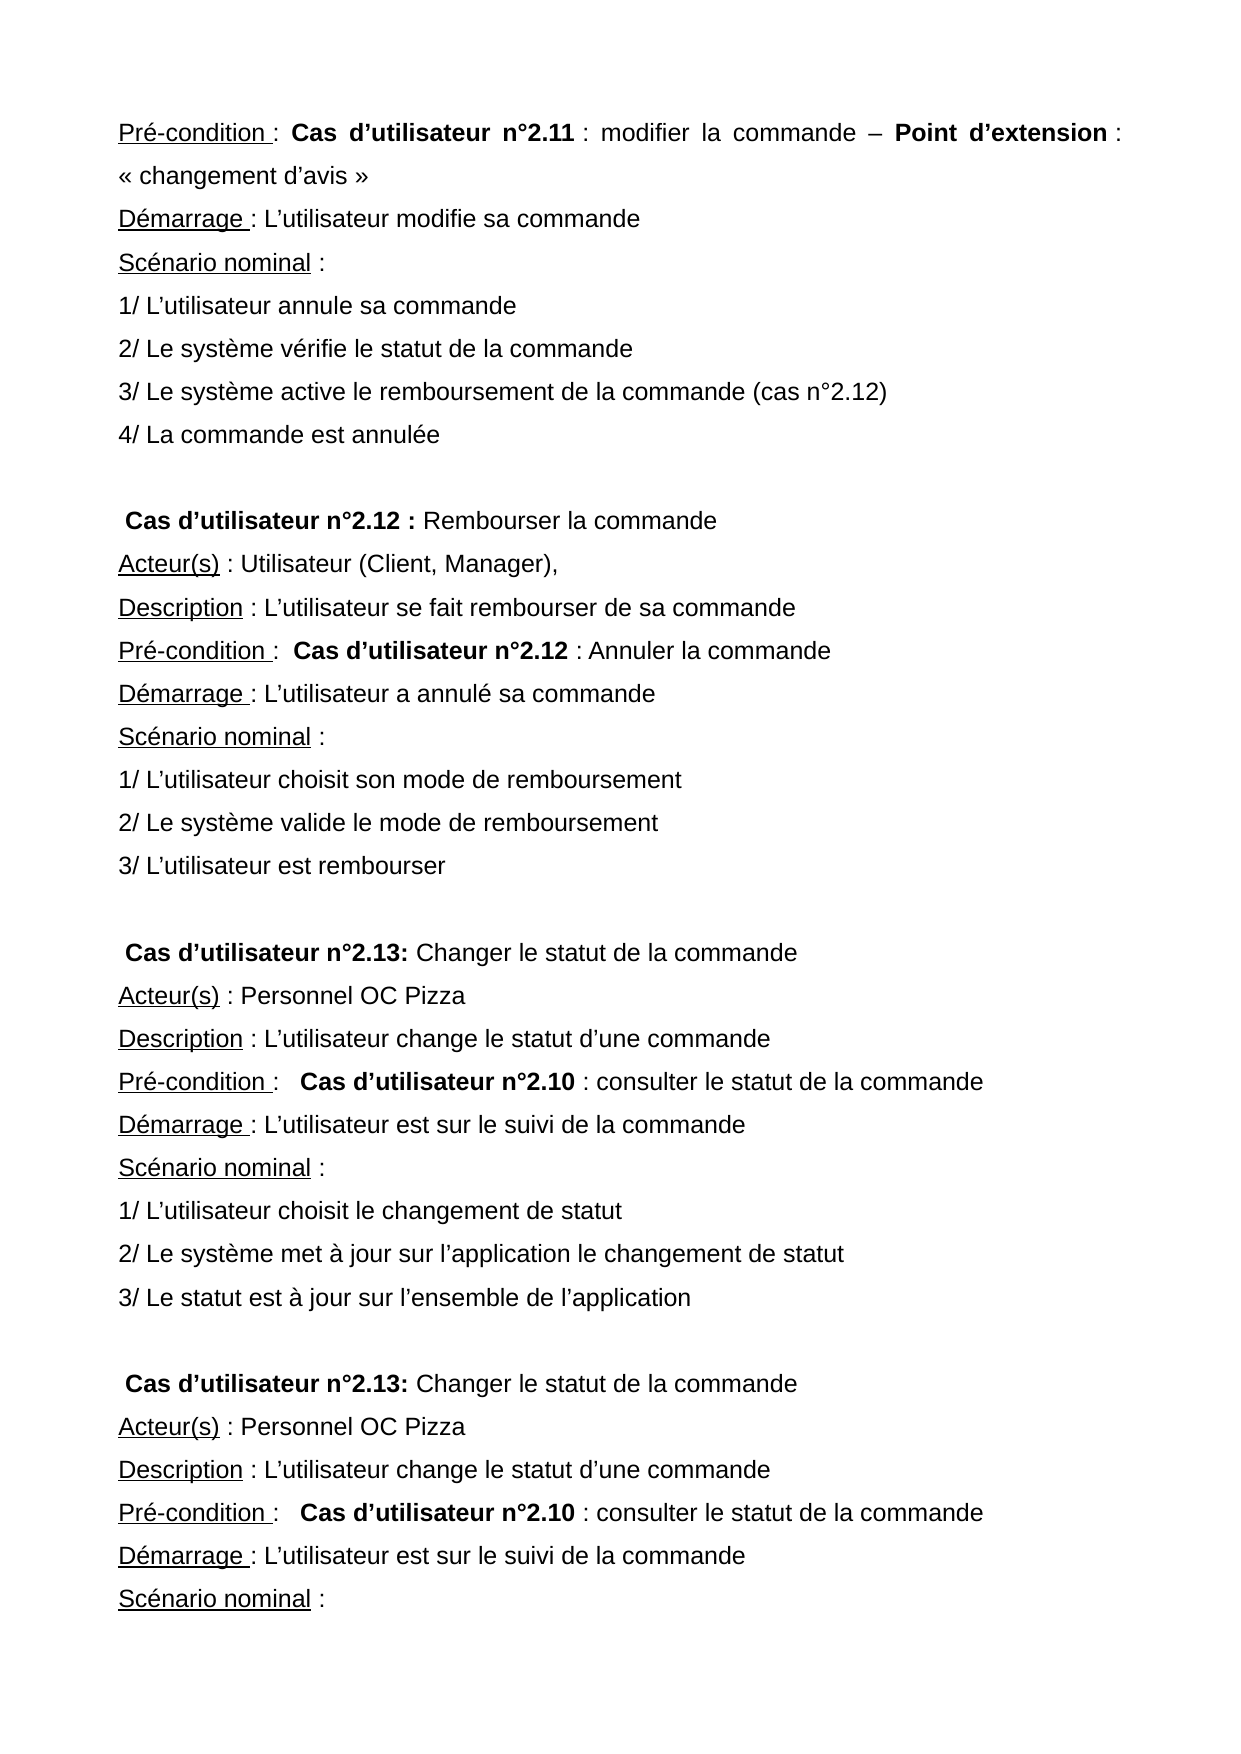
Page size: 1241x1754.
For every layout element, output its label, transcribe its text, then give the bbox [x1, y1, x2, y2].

text Pré-condition : Cas d’utilisateur n°2.11 : modifier la commande – Point d’extension : « changement d’avis » [118, 118, 1122, 190]
text Pré-condition : Cas d’utilisateur n°2.12 : Annuler la commande [118, 636, 1122, 664]
text Scénario nominal : [118, 722, 1122, 751]
text Démarrage : L’utilisateur est sur le suivi de la commande [118, 1541, 1122, 1570]
text 2/ Le système vérifie le statut de la commande [118, 334, 1122, 362]
text Acteur(s) : Personnel OC Pizza [118, 981, 1122, 1009]
text Description : L’utilisateur change le statut d’une commande [118, 1024, 1122, 1052]
text Pré-condition : Cas d’utilisateur n°2.10 : consulter le statut de la commande [118, 1067, 1122, 1096]
text Cas d’utilisateur n°2.13: Changer le statut de la commande [118, 937, 1122, 966]
text Démarrage : L’utilisateur a annulé sa commande [118, 679, 1122, 707]
text 1/ L’utilisateur annule sa commande [118, 291, 1122, 319]
text 3/ L’utilisateur est rembourser [118, 851, 1122, 880]
text Acteur(s) : Personnel OC Pizza [118, 1412, 1122, 1441]
text Scénario nominal : [118, 1153, 1122, 1182]
text Pré-condition : Cas d’utilisateur n°2.10 : consulter le statut de la commande [118, 1498, 1122, 1527]
text Cas d’utilisateur n°2.12 : Rembourser la commande [118, 506, 1122, 535]
text Démarrage : L’utilisateur modifie sa commande [118, 204, 1122, 233]
text Cas d’utilisateur n°2.13: Changer le statut de la commande [118, 1369, 1122, 1397]
text 3/ Le statut est à jour sur l’ensemble de l’application [118, 1282, 1122, 1311]
text Démarrage : L’utilisateur est sur le suivi de la commande [118, 1110, 1122, 1139]
text 2/ Le système valide le mode de remboursement [118, 808, 1122, 837]
text Description : L’utilisateur se fait rembourser de sa commande [118, 592, 1122, 621]
text Scénario nominal : [118, 247, 1122, 276]
text Acteur(s) : Utilisateur (Client, Manager), [118, 549, 1122, 578]
text 2/ Le système met à jour sur l’application le changement de statut [118, 1239, 1122, 1268]
text Description : L’utilisateur change le statut d’une commande [118, 1455, 1122, 1484]
text 1/ L’utilisateur choisit son mode de remboursement [118, 765, 1122, 794]
text Scénario nominal : [118, 1584, 1122, 1613]
text 1/ L’utilisateur choisit le changement de statut [118, 1196, 1122, 1225]
text 3/ Le système active le remboursement de la commande (cas n°2.12) [118, 377, 1122, 406]
text 4/ La commande est annulée [118, 420, 1122, 449]
